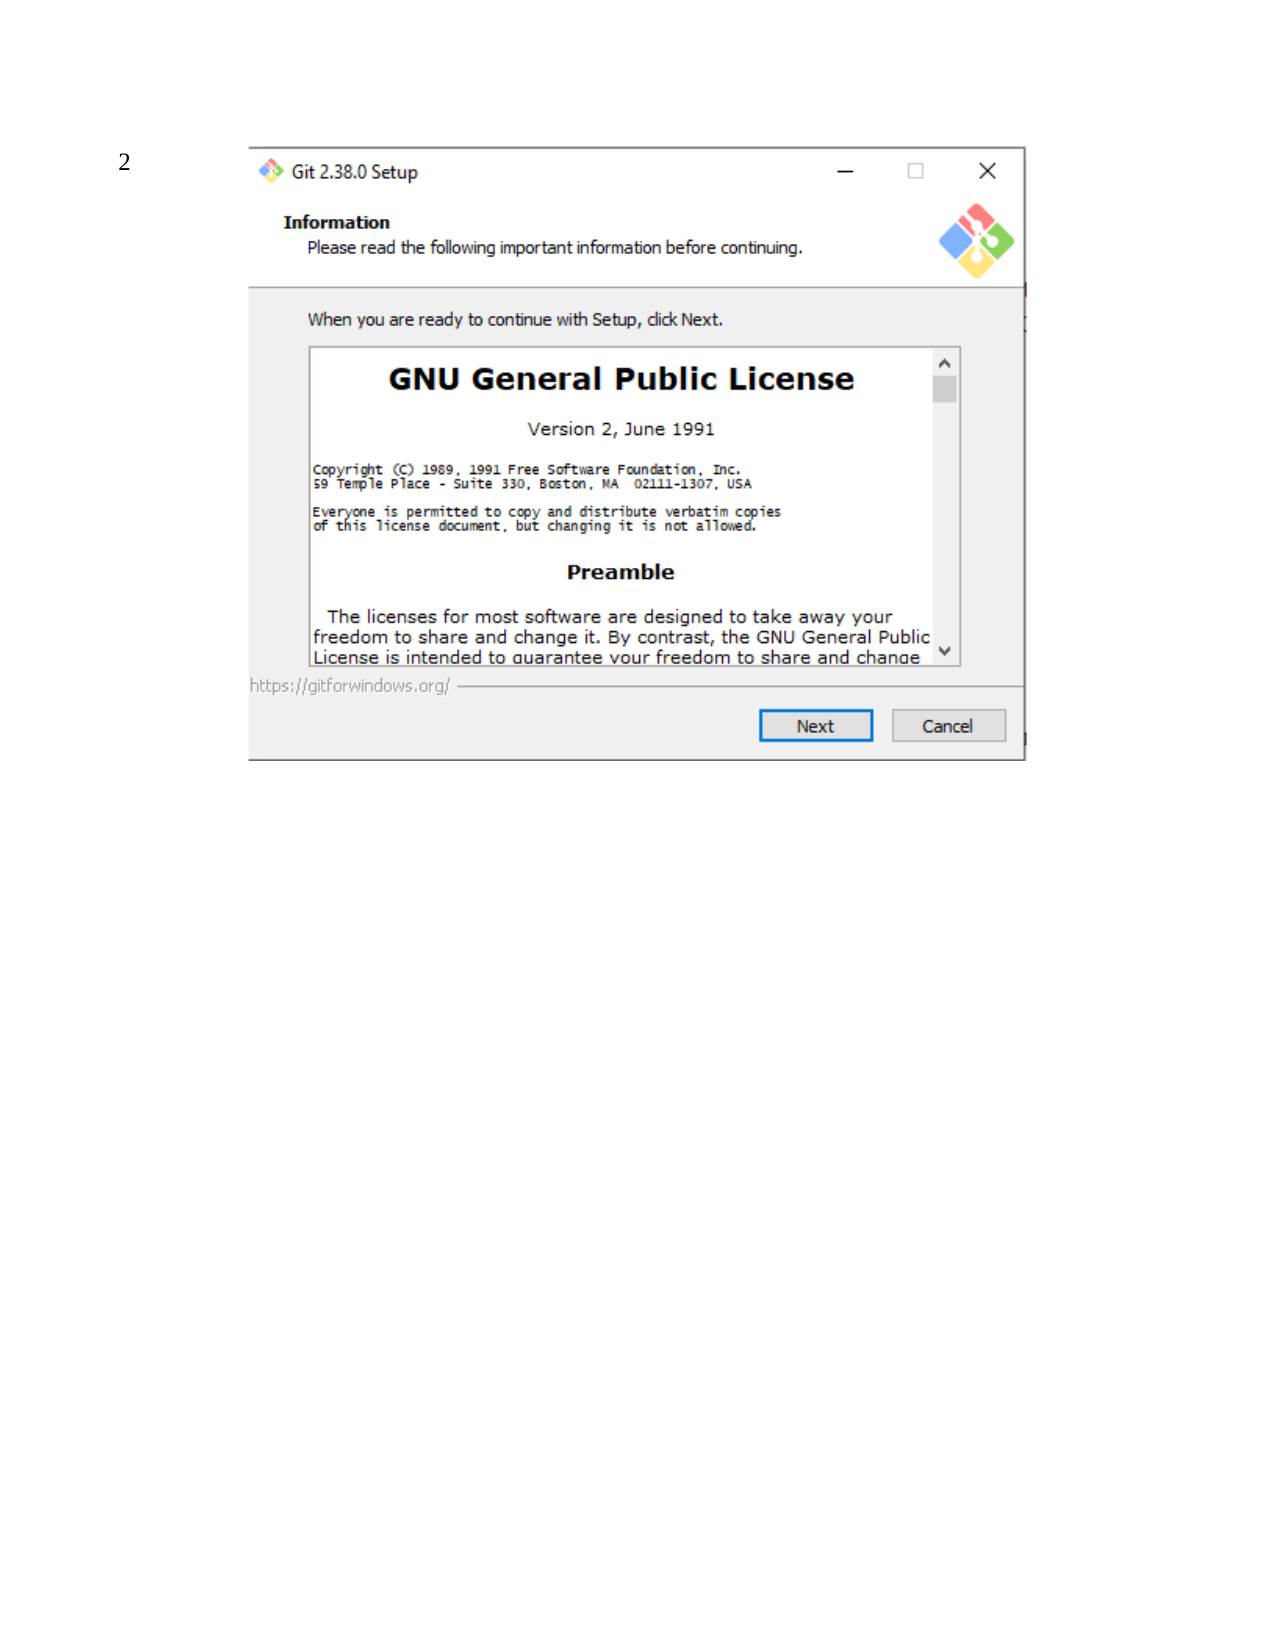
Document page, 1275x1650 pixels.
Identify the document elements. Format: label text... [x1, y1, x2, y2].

picture [248, 146, 1027, 761]
text 2 [118, 147, 248, 176]
text [1027, 147, 1157, 176]
